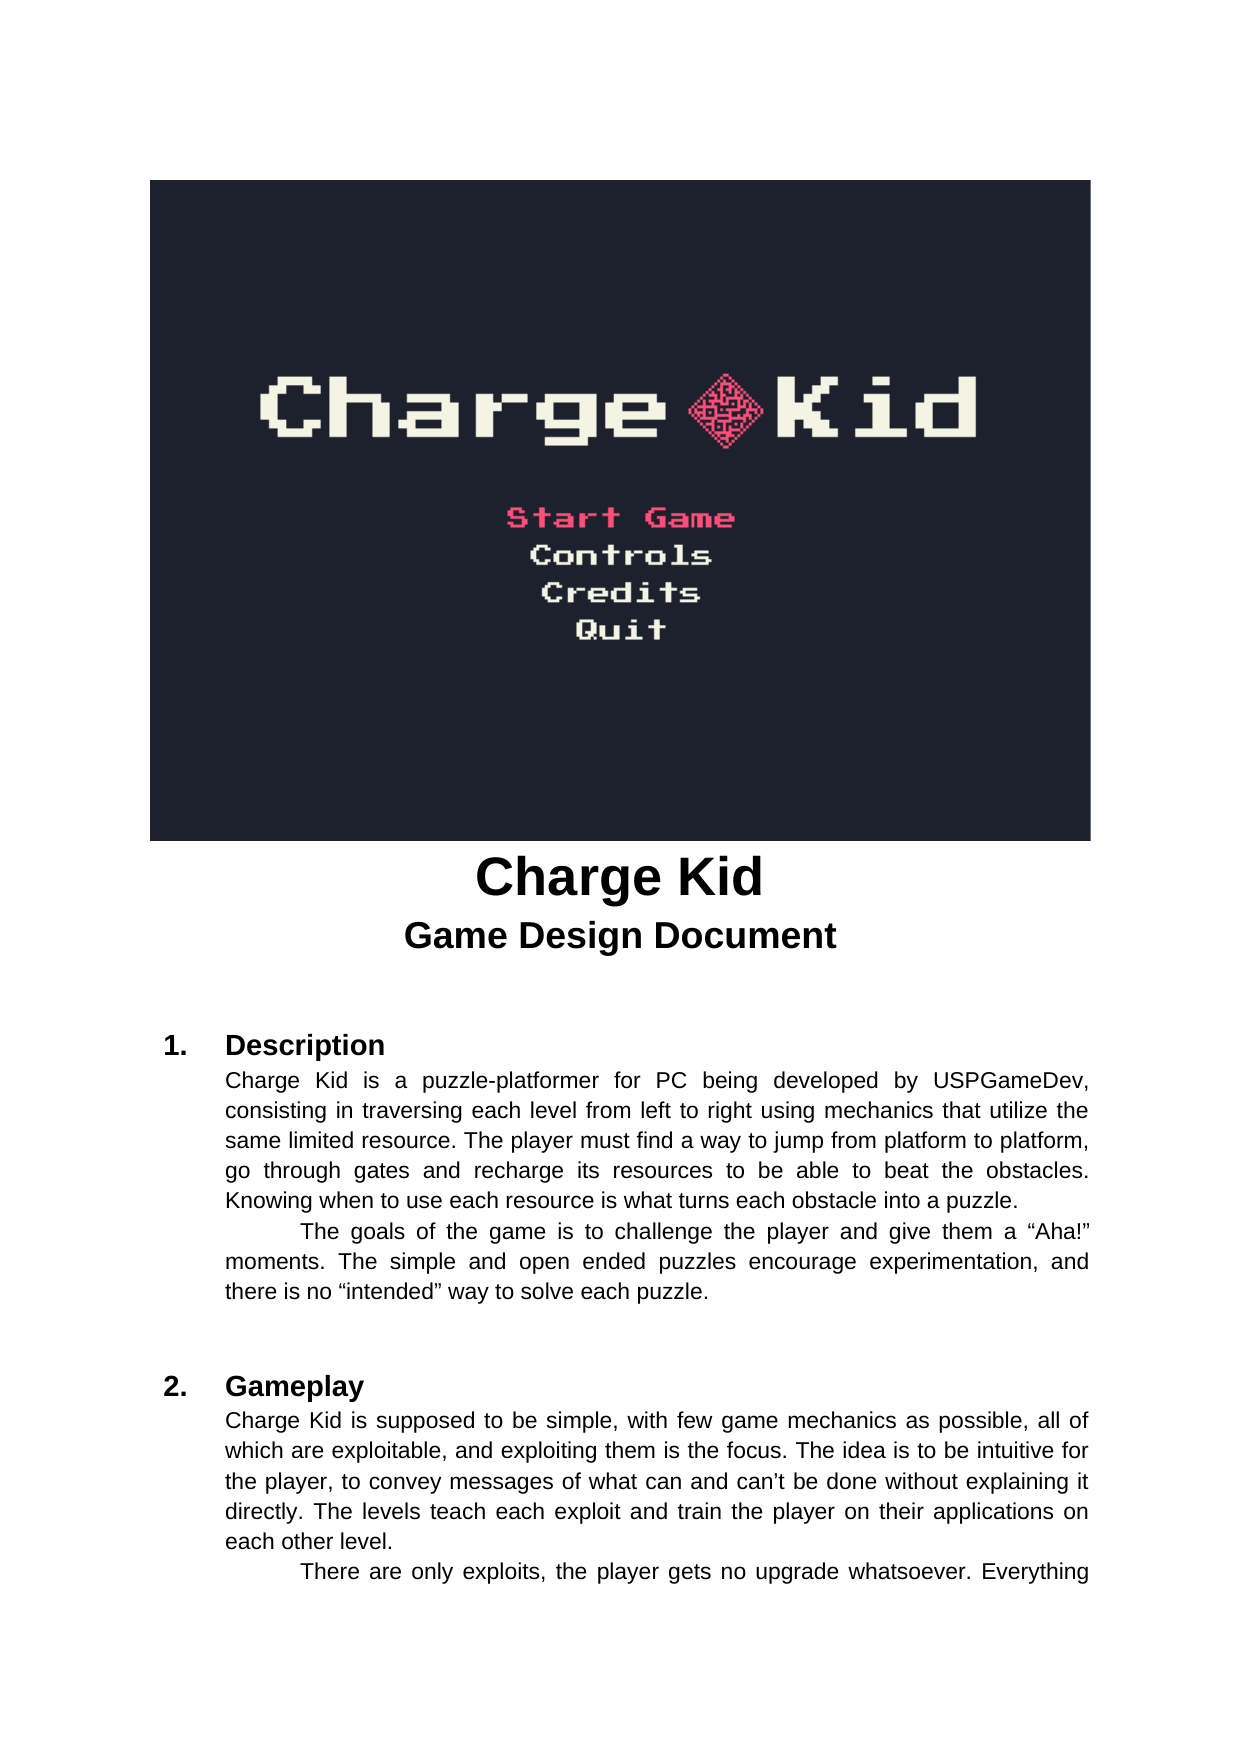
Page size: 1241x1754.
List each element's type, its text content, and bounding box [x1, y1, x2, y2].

list Gameplay [187, 1369, 1090, 1402]
list Description [187, 1028, 1090, 1062]
text Charge Kid is supposed to be simple, with few game mechanics as possible, all of which are exploitable, and exploiting them is the focus. The idea is to be intuitive for the player, to convey messages of what can and can’t be done without explaining it directly. The levels teach each exploit and train the player on their applications on each other level. [225, 1407, 1090, 1554]
picture [150, 180, 1091, 841]
text Charge Kid is a puzzle-platformer for PC being developed by USPGameDev, consisting in traversing each level from left to right using mechanics that utilize the same limited resource. The player must find a way to jump from platform to platform, go through gates and recharge its resources to be able to beat the obstacles. Knowing when to use each resource is what turns each obstacle into a puzzle. [225, 1067, 1090, 1214]
subtitle Game Design Document [150, 913, 1090, 956]
title Charge Kid [150, 844, 1090, 907]
text The goals of the game is to challenge the player and give them a “Aha!” moments. The simple and open ended puzzles encourage experimentation, and there is no “intended” way to solve each puzzle. [225, 1218, 1090, 1304]
text There are only exploits, the player gets no upgrade whatsoever. Everything [225, 1558, 1090, 1584]
